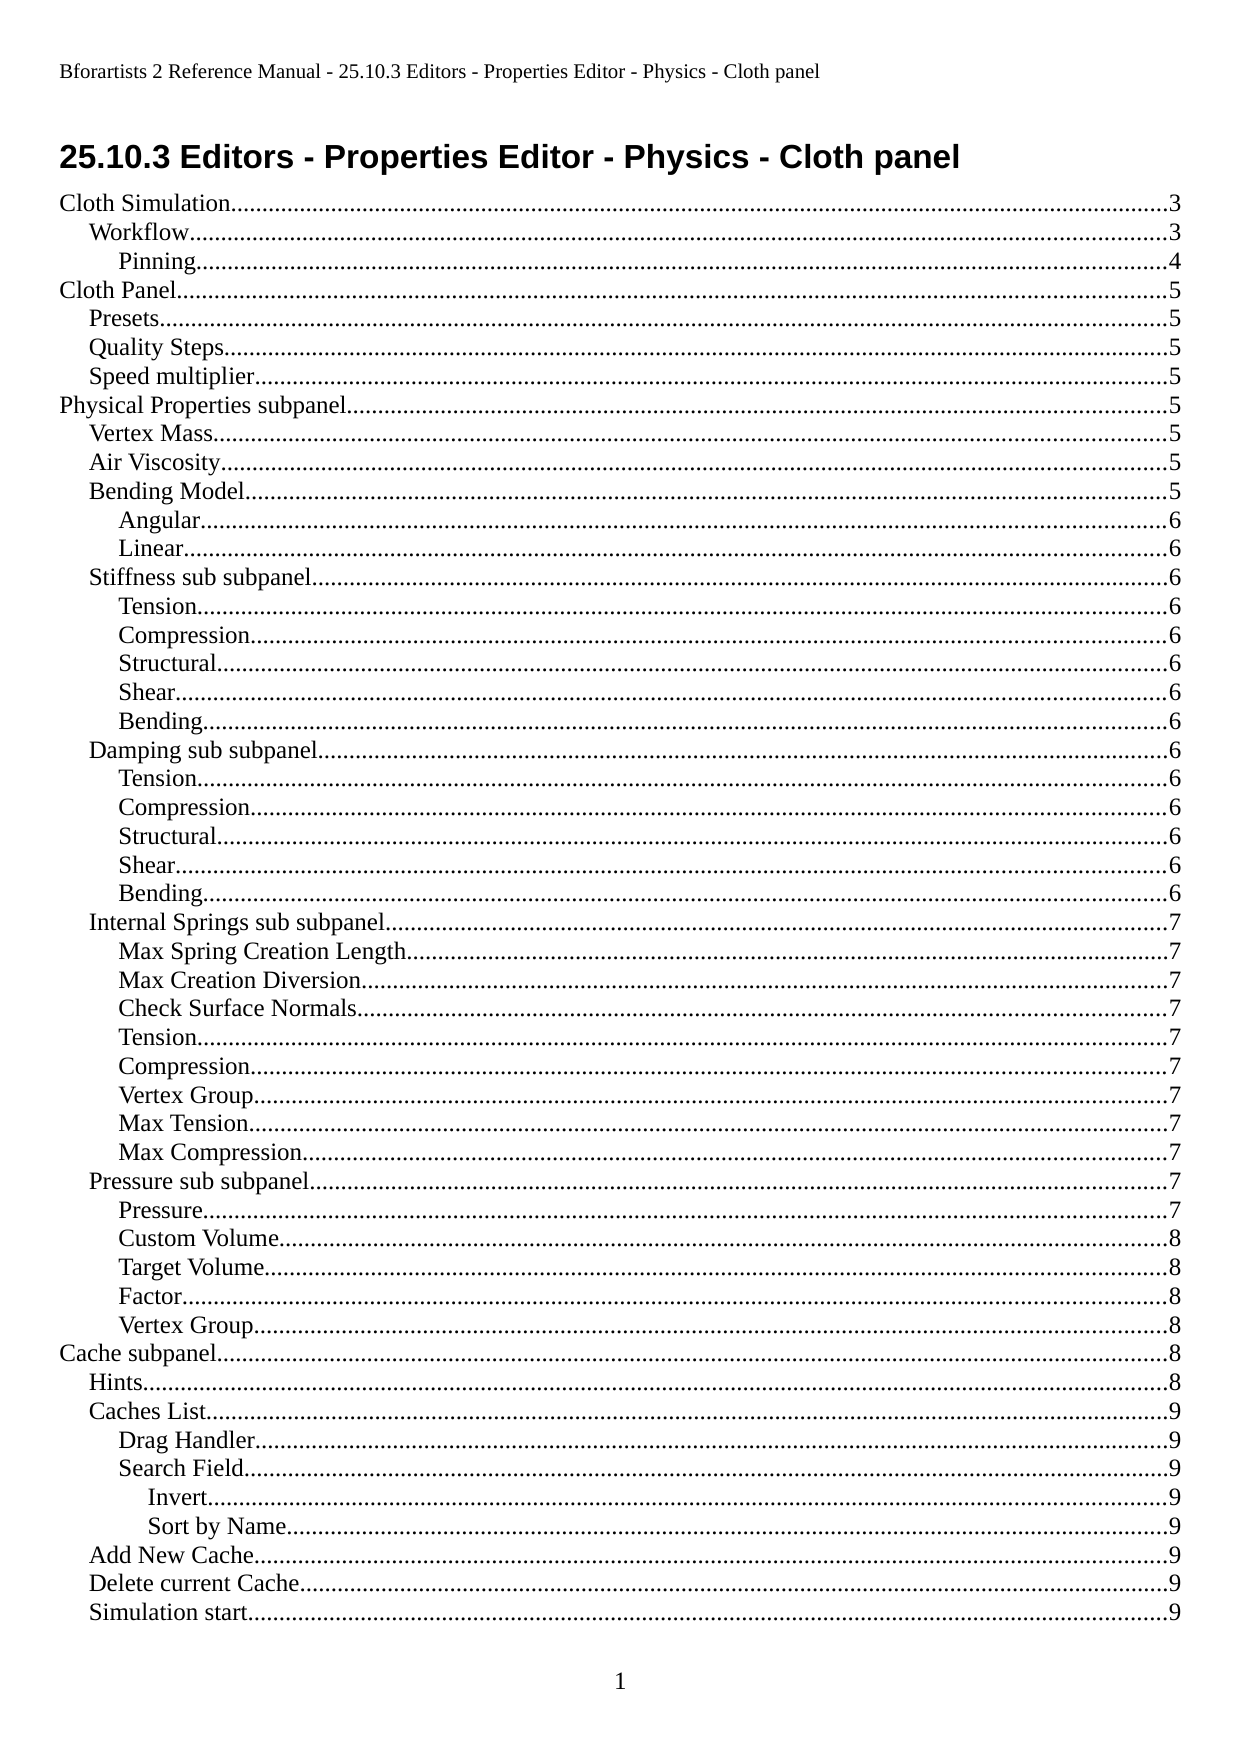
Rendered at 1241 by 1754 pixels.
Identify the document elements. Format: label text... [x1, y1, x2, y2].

text Linear 6 [118, 533, 1181, 562]
text Max Tension 7 [118, 1108, 1181, 1137]
text Hints 8 [88, 1367, 1181, 1396]
text Damping sub subpanel 6 [88, 735, 1181, 763]
text Compression 6 [118, 620, 1181, 648]
text Structural 6 [118, 648, 1181, 677]
text Custom Volume 8 [118, 1223, 1181, 1252]
text Bending Model 5 [88, 476, 1181, 505]
text Add New Cache 9 [88, 1540, 1181, 1568]
text Search Field 9 [118, 1453, 1181, 1482]
text Pinning 4 [118, 246, 1181, 275]
text Compression 7 [118, 1051, 1181, 1080]
subtitle 25.10.3 Editors - Properties Editor - Physics - Cloth panel [59, 138, 1181, 176]
text Invert 9 [147, 1482, 1181, 1511]
text Air Viscosity 5 [88, 447, 1181, 476]
text Check Surface Normals 7 [118, 993, 1181, 1022]
text Compression 6 [118, 792, 1181, 821]
text Max Creation Diversion 7 [118, 965, 1181, 993]
text Delete current Cache 9 [88, 1568, 1181, 1597]
text Structural 6 [118, 821, 1181, 850]
text Tension 6 [118, 591, 1181, 620]
text Shear 6 [118, 677, 1181, 706]
text Sort by Name 9 [147, 1511, 1181, 1540]
text Drag Handler 9 [118, 1425, 1181, 1453]
text Angular 6 [118, 505, 1181, 533]
text Caches List 9 [88, 1396, 1181, 1425]
text Vertex Mass 5 [88, 418, 1181, 447]
text Bending 6 [118, 706, 1181, 735]
text Simulation start 9 [88, 1597, 1181, 1626]
text Cloth Panel 5 [59, 275, 1181, 303]
text Max Spring Creation Length 7 [118, 936, 1181, 965]
text Vertex Group 7 [118, 1080, 1181, 1108]
text Stiffness sub subpanel 6 [88, 562, 1181, 591]
text Quality Steps 5 [88, 332, 1181, 361]
text Speed multiplier 5 [88, 361, 1181, 390]
text Pressure sub subpanel 7 [88, 1166, 1181, 1195]
text Workflow 3 [88, 217, 1181, 246]
text Physical Properties subpanel 5 [59, 390, 1181, 418]
text Cache subpanel 8 [59, 1338, 1181, 1367]
text Tension 6 [118, 763, 1181, 792]
text Max Compression 7 [118, 1137, 1181, 1166]
text Presets 5 [88, 303, 1181, 332]
text Target Volume 8 [118, 1252, 1181, 1281]
text Tension 7 [118, 1022, 1181, 1051]
text Internal Springs sub subpanel 7 [88, 907, 1181, 936]
text Shear 6 [118, 850, 1181, 878]
text Cloth Simulation 3 [59, 188, 1181, 217]
text Bending 6 [118, 878, 1181, 907]
text Pressure 7 [118, 1195, 1181, 1223]
text Vertex Group 8 [118, 1310, 1181, 1338]
text Factor 8 [118, 1281, 1181, 1310]
